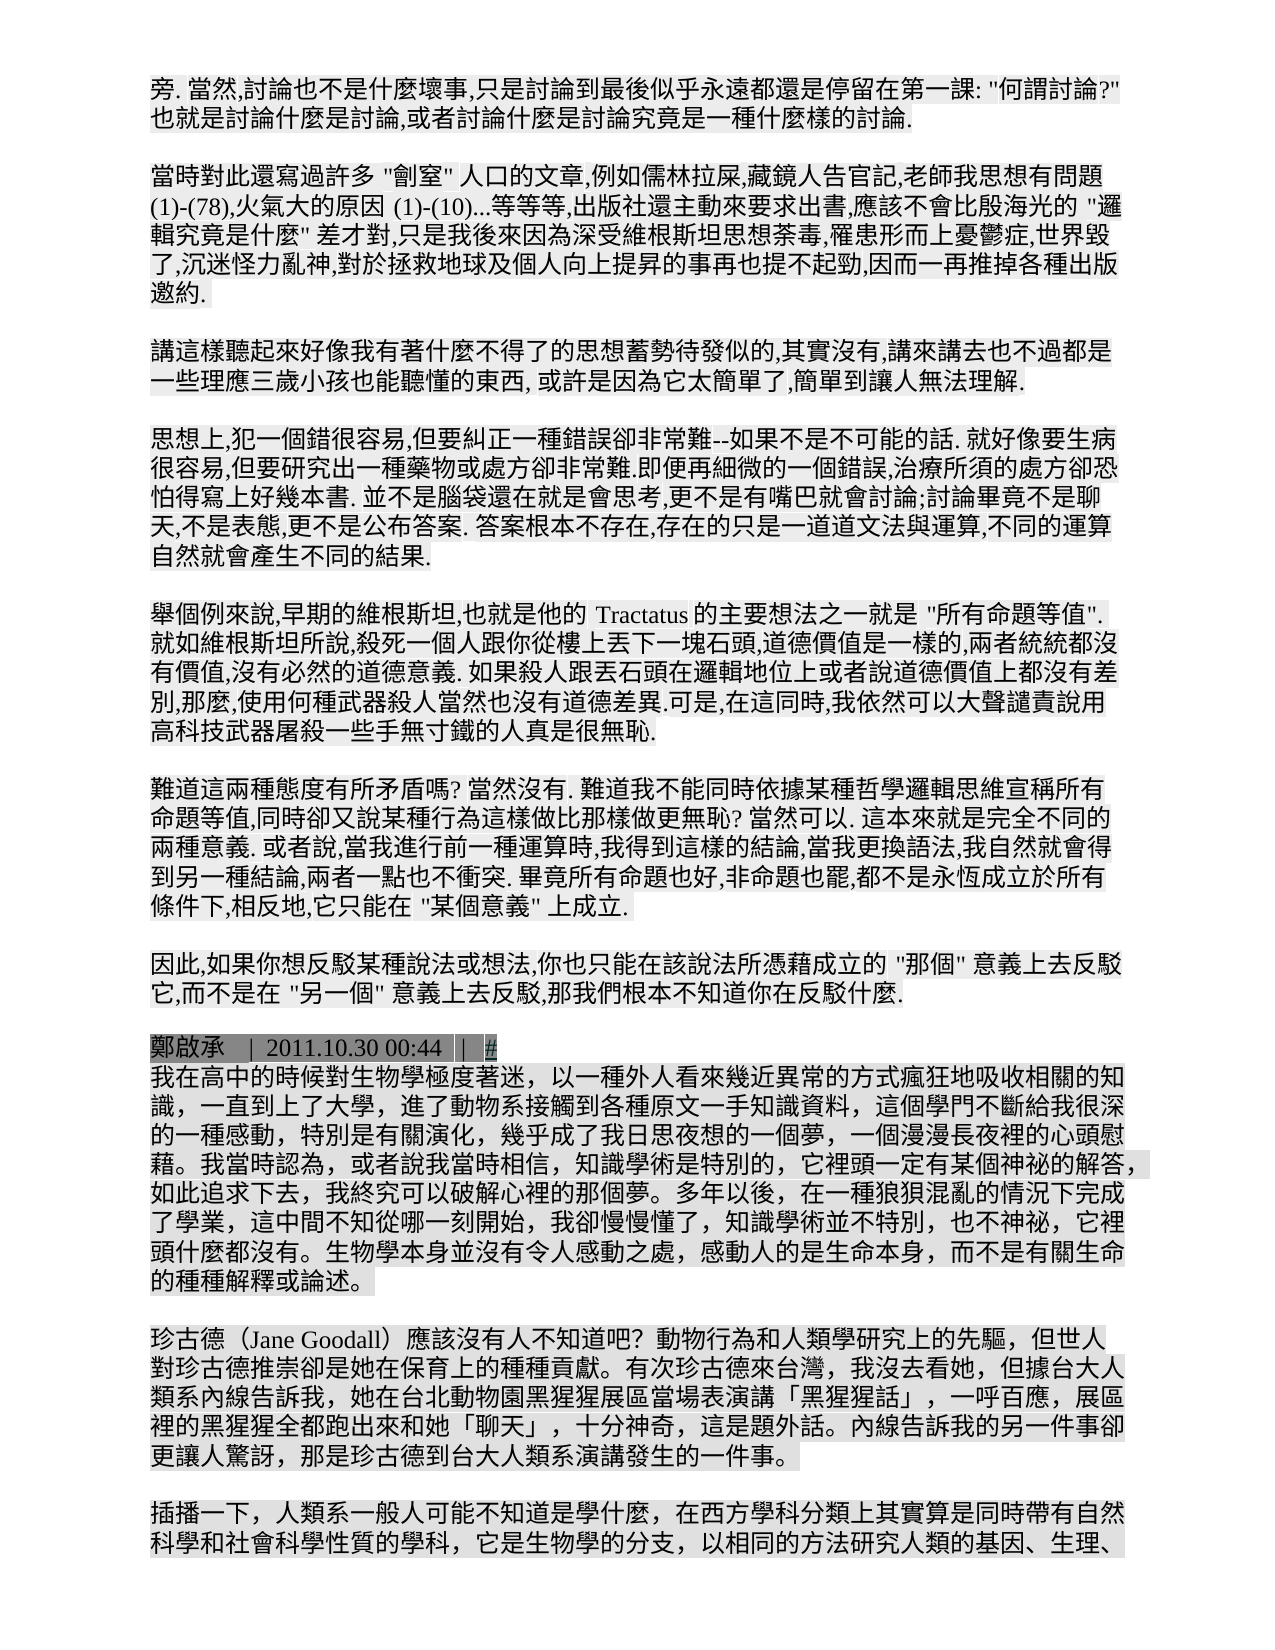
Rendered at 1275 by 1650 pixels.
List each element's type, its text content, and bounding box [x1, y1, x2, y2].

text 我在高中的時候對生物學極度著迷，以一種外人看來幾近異常的方式瘋狂地吸收相關的知識，一直到上了大學，進了動物系接觸到各種原文一手知識資料，這個學門不斷給我很深的一種感動，特別是有關演化，幾乎成了我日思夜想的一個夢，一個漫漫長夜裡的心頭慰藉。我當時認為，或者說我當時相信，知識學術是特別的，它裡頭一定有某個神祕的解答，如此追求下去，我終究可以破解心裡的那個夢。多年以後，在一種狼狽混亂的情況下完成了學業，這中間不知從哪一刻開始，我卻慢慢懂了，知識學術並不特別，也不神祕，它裡頭什麼都沒有。生物學本身並沒有令人感動之處，感動人的是生命本身，而不是有關生命的種種解釋或論述。 珍古德（Jane Goodall）應該沒有人不知道吧？動物行為和人類學研究上的先驅，但世人對珍古德推崇卻是她在保育上的種種貢獻。有次珍古德來台灣，我沒去看她，但據台大人類系內線告訴我，她在台北動物園黑猩猩展區當場表演講「黑猩猩話」，一呼百應，展區裡的黑猩猩全都跑出來和她「聊天」，十分神奇，這是題外話。內線告訴我的另一件事卻更讓人驚訝，那是珍古德到台大人類系演講發生的一件事。 插播一下，人類系一般人可能不知道是學什麼，在西方學科分類上其實算是同時帶有自然科學和社會科學性質的學科，它是生物學的分支，以相同的方法研究人類的基因、生理、考古標本和遺址，重建各種以人類為中心的資訊。但只要牽涉到人群自然避免不了研究人與人的關係，所以它同時也是一門社會科學，研究文化與各種人類社會細節。珍古德專精在和人類基因及社會性都極相似的黑猩猩上，因此當然是人類學領域最重要的學者之一，她建立的很多研究方法也被動物學和人類學奉為圭臬。以上講錯還請指正，畢竟我不是念這個。 在台大人類系她講保育，現場一位該系粉~資深、已經是大老級的教授舉手發問，問什麼呢？問她「為什麼你們這些人不好好做研究，要跑去做什麼保育？」很驚人吧？要是換作我，恐怕還真的不知道該怎麼回答，還好我不是人類系學生，否則真是太丟臉了。珍古德倒很客氣，她只回答一句：「因為如果再不保育，咱們以後就沒有研究對象可以做了。」 如此蠢話從一位台灣相關學界呼風喚雨，”宗師”級的老師口中講出來，還真的有某種震撼效果。這只是一例，相關例子在我的學習過程中多不勝數。這些讓我明白了一件事，知識本身是中性的，它並沒有什麼神祕或感動人的東西在裡頭，感動或趨使你去做這個做那個的，是別的東西，而這東西不存在知識裡。生物學或許研究生命的種種機轉，但生命這東西並不藏在生物學裡。換個方式講，知識無法塑造改變一個人，否則這些才高八斗的教授老師就不該講出那樣一種智障般的話了；知識無法改變一個人，你是那樣的人，你才會去靠近或信奉那樣的東西。一個人對生命沒有感動或熱情，就算掌握了巨量的有關生命或人類的知識，他還是對生命一無所知。無論你贊不贊同保育，珍古德從研究走上保育的動機是無須懷疑的，但在台灣卻被一種這樣低能問題質疑其「不務正業」，聽了還真是讓人無言以對。 重點不是知識本身，而是你面對知識的態度。以前同學總是問我到底這些生物課本上的理論或是動物照片或標本或恐龍化石有什麼好看的？值得我這樣像發瘋一樣追求？我也說不上來。知識如此，科技當然也一樣。科技是中性的，你面對科技的態度恐怕才是大問題。 動物學當然要做動物實驗，從高中到研究所畢業，也不知做過多少動物實驗，動物當然不會乖乖讓你插上電極或看牠的內臟，你得先把牠弄死，換句話說動物實驗幾乎等同殺害動物。但我念書時對此從不以為意，在我當時看這全是理所當然的事，求知若渴，根本毫不在乎什麼殺生。學生物的人很喜歡把一類話掛在口邊，就是說科學是為了人類福祉，動物實驗是必要的犧牲，我們只要努力把殺死動物的過程儘量人道，使其不要有過多痛苦即可。我對這類說法說實在也無意反駁，畢竟似乎也說得通。 如果說我今天不再繼續讀書或做動物實驗是因為良心發現或有什麼罪惡感，那倒也不是，我算是一個心腸比較硬的人，許多事不太會放在心上。但隨著人事滄桑與各種生活的經歷，對許多事的觀感已經變得不同，許多以前看來理所當然的事，現在看來卻不再理所當然了。過去殺掉這麼多動物，到底為了什麼？除了滿足自己的求知欲和可以通過學校的各種考試要求拿到學歷，實在也想不出別的意義。 日本和納綷在二戰以一種崇高的理想為名，殺掉了數百萬猶太人及近千萬中國人，單 1937 年南京大屠殺就差不多殺死超過二十萬名中國人。日本和納綷在殺這些人的時候許多是用武士刀直接砍頭或刺死或用手槍近距離打死。有許多這類紀錄片或文件，我不太敢細看，但很讓人訝異的是這些殺人者在當下都是毫無遲疑，可以說是殺紅了眼，把殺死這些人當作理所當然，就像切菜瓜、夜市打氣球一樣簡單。那種心理狀態你甚至不能稱他們為殺人兇手，兇手代表一種法律或道德上的罪，但他們當下顯然一點罪惡感都沒有。 令人憐憫的與其說是亡者，倒不如說是這些殺人者。良心的譴責往往是在物換星移，熱血褪去夜深人靜時才會慢慢浮現。這些當年殺了許多人的愛國愛鄉志士，許多人的生命可以說是再也無法回到正常，而永遠懷抱著一種不安和痛苦渡過餘下的人生。任何國家民族為了什麼崇高理想卻必需讓自己的人民背負上這樣的代價，恐怕很難不去做一種改變和反省。 一個人今天做了這個，明天卻不做了或甚至對此感到厭惡或愧疚，那必定不是因為這事本身有什麼問題，而是因為你看待它的方式改變了。否則世界仍然以同樣的方式運轉，日起日落生死輪迴照樣上演，也有人把戰爭說是一種自然界的正常的數量控制機轉，有什麼好為之哀傷惆悵的不是嗎。但真的是這樣嗎？ 是不是這樣不在於你怎麼解釋它，而在於你怎麼看待它。美國之所以讓人反感，不是因為他到底做過哪些壞事，而是一種更根本上的態度問題。美國與其說是一個國家，不如說是一間公司。藏在這些遙控飛機遙控炸彈等高科技武器背後，生命不見了，死亡消失了，一切都成了一種數字和績效，business is business，一切都是一種業務和公事。當他這樣教導自己的人民或軍隊時，也就是在灌輸你這是不須付出責任和代價的，因為你是在執行任務，至於你的任務是否有道德上的問題你就不須多問了。生與死都不是問題，把生與死藏在螢幕和按鈕背後才是問題。 迴避掉代價是可恥的，而且是有害的。許多人對戰爭可以侃侃而談像在分析什麼課堂報告或講什麼很炫的八掛那樣口沫橫飛，有時聽了真的蠻痛苦的。但這也沒有辦法，你可以強迫一個人改變他的行為，卻沒有辦法改變他的心、他看待世界的方法。你唯一能改變的只有你自己。我不知道自己有沒有變，或許有，或許沒有，但有個問句卻日日在心中迴盪響起；一個與日俱增、自我懷疑，卻又像是福音那樣的聲音。 [150, 1063, 1125, 1558]
text 旁. 當然,討論也不是什麼壞事,只是討論到最後似乎永遠都還是停留在第一課: "何謂討論?" 也就是討論什麼是討論,或者討論什麼是討論究竟是一種什麼樣的討論. 當時對此還寫過許多 "劊窒" 人口的文章,例如儒林拉屎,藏鏡人告官記,老師我思想有問題(1)-(78),火氣大的原因 (1)-(10)...等等等,出版社還主動來要求出書,應該不會比殷海光的 "邏輯究竟是什麼" 差才對,只是我後來因為深受維根斯坦思想荼毒,罹患形而上憂鬱症,世界毀了,沉迷怪力亂神,對於拯救地球及個人向上提昇的事再也提不起勁,因而一再推掉各種出版邀約. 講這樣聽起來好像我有著什麼不得了的思想蓄勢待發似的,其實沒有,講來講去也不過都是一些理應三歲小孩也能聽懂的東西, 或許是因為它太簡單了,簡單到讓人無法理解. 思想上,犯一個錯很容易,但要糾正一種錯誤卻非常難--如果不是不可能的話. 就好像要生病很容易,但要研究出一種藥物或處方卻非常難.即便再細微的一個錯誤,治療所須的處方卻恐怕得寫上好幾本書. 並不是腦袋還在就是會思考,更不是有嘴巴就會討論;討論畢竟不是聊天,不是表態,更不是公布答案. 答案根本不存在,存在的只是一道道文法與運算,不同的運算自然就會產生不同的結果. 舉個例來說,早期的維根斯坦,也就是他的 Tractatus的主要想法之一就是 "所有命題等值". 就如維根斯坦所說,殺死一個人跟你從樓上丟下一塊石頭,道德價值是一樣的,兩者統統都沒有價值,沒有必然的道德意義. 如果殺人跟丟石頭在邏輯地位上或者說道德價值上都沒有差別,那麼,使用何種武器殺人當然也沒有道德差異.可是,在這同時,我依然可以大聲譴責說用高科技武器屠殺一些手無寸鐵的人真是很無恥. 難道這兩種態度有所矛盾嗎? 當然沒有. 難道我不能同時依據某種哲學邏輯思維宣稱所有命題等值,同時卻又說某種行為這樣做比那樣做更無恥? 當然可以. 這本來就是完全不同的兩種意義. 或者說,當我進行前一種運算時,我得到這樣的結論,當我更換語法,我自然就會得到另一種結論,兩者一點也不衝突. 畢竟所有命題也好,非命題也罷,都不是永恆成立於所有條件下,相反地,它只能在 "某個意義" 上成立. 因此,如果你想反駁某種說法或想法,你也只能在該說法所憑藉成立的 "那個" 意義上去反駁它,而不是在 "另一個" 意義上去反駁,那我們根本不知道你在反駁什麼. [150, 75, 1125, 1008]
text 鄭啟承 | 2011.10.30 00:44 | # [150, 1033, 1125, 1063]
